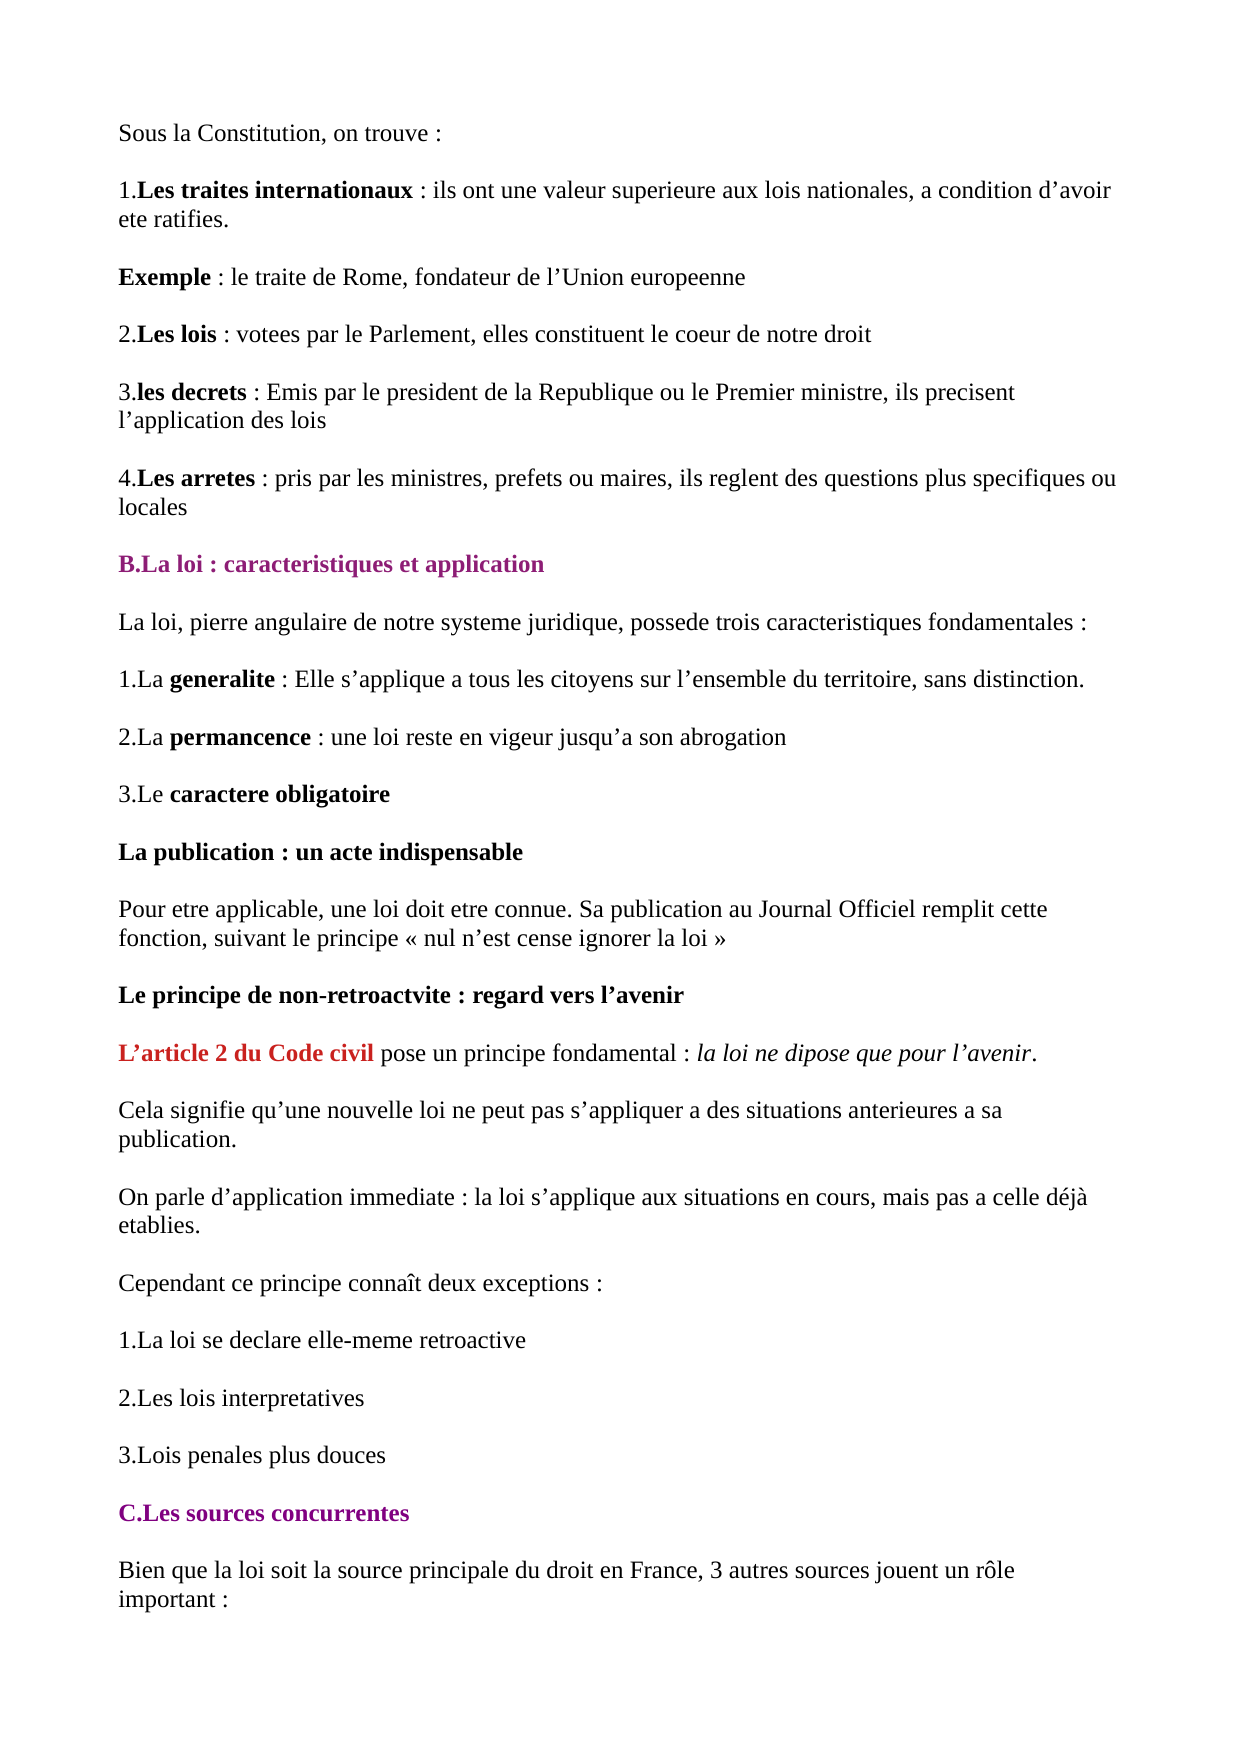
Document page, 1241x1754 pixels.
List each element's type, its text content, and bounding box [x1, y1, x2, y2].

text 3.Le caractere obligatoire [118, 779, 1122, 808]
text Exemple : le traite de Rome, fondateur de l’Union europeenne [118, 262, 1122, 291]
text Cependant ce principe connaît deux exceptions : [118, 1268, 1122, 1297]
text 1.La loi se declare elle-meme retroactive [118, 1326, 1122, 1354]
text Le principe de non-retroactvite : regard vers l’avenir [118, 981, 1122, 1009]
text 2.Les lois : votees par le Parlement, elles constituent le coeur de notre droit [118, 319, 1122, 348]
text 1.Les traites internationaux : ils ont une valeur superieure aux lois nationales, a condition d’avoir ete ratifies. [118, 176, 1122, 233]
text L’article 2 du Code civil pose un principe fondamental : la loi ne dipose que pour l’avenir. [118, 1038, 1122, 1067]
text B.La loi : caracteristiques et application [118, 549, 1122, 578]
text Bien que la loi soit la source principale du droit en France, 3 autres sources jouent un rôle important : [118, 1556, 1122, 1613]
text 4.Les arretes : pris par les ministres, prefets ou maires, ils reglent des questions plus specifiques ou locales [118, 463, 1122, 521]
text On parle d’application immediate : la loi s’applique aux situations en cours, mais pas a celle déjà etablies. [118, 1182, 1122, 1239]
text 2.Les lois interpretatives [118, 1383, 1122, 1412]
text La publication : un acte indispensable [118, 837, 1122, 866]
text 3.Lois penales plus douces [118, 1441, 1122, 1469]
text Pour etre applicable, une loi doit etre connue. Sa publication au Journal Officiel remplit cette fonction, suivant le principe « nul n’est cense ignorer la loi » [118, 894, 1122, 952]
text Sous la Constitution, on trouve : [118, 118, 1122, 147]
text La loi, pierre angulaire de notre systeme juridique, possede trois caracteristiques fondamentales : [118, 607, 1122, 636]
text 2.La permancence : une loi reste en vigeur jusqu’a son abrogation [118, 722, 1122, 751]
text C.Les sources concurrentes [118, 1498, 1122, 1527]
text 3.les decrets : Emis par le president de la Republique ou le Premier ministre, ils precisent l’application des lois [118, 377, 1122, 434]
text Cela signifie qu’une nouvelle loi ne peut pas s’appliquer a des situations anterieures a sa publication. [118, 1096, 1122, 1153]
text 1.La generalite : Elle s’applique a tous les citoyens sur l’ensemble du territoire, sans distinction. [118, 664, 1122, 693]
